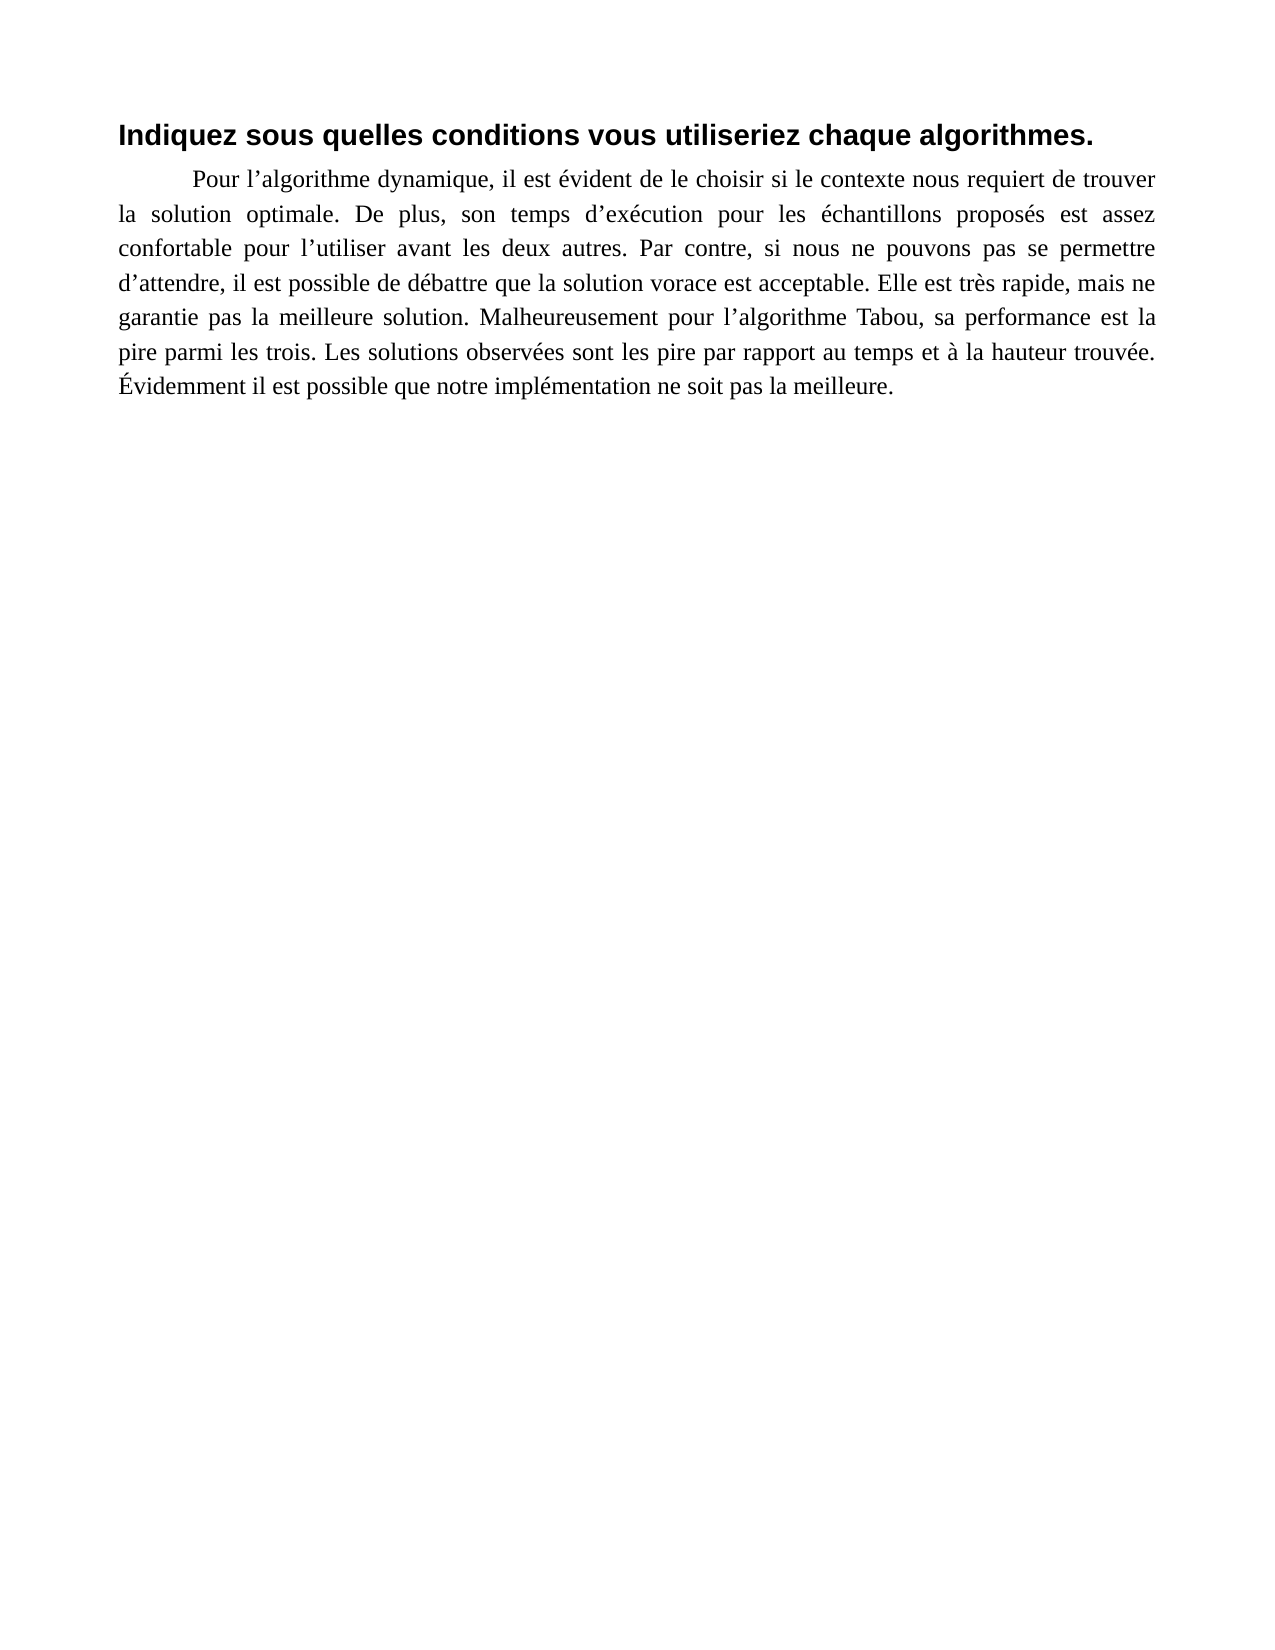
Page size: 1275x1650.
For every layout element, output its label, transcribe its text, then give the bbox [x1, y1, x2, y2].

subtitle Indiquez sous quelles conditions vous utiliseriez chaque algorithmes. [118, 118, 1157, 152]
text Pour l’algorithme dynamique, il est évident de le choisir si le contexte nous requiert de trouver la solution optimale. De plus, son temps d’exécution pour les échantillons proposés est assez confortable pour l’utiliser avant les deux autres. Par contre, si nous ne pouvons pas se permettre d’attendre, il est possible de débattre que la solution vorace est acceptable. Elle est très rapide, mais ne garantie pas la meilleure solution. Malheureusement pour l’algorithme Tabou, sa performance est la pire parmi les trois. Les solutions observées sont les pire par rapport au temps et à la hauteur trouvée. Évidemment il est possible que notre implémentation ne soit pas la meilleure. [118, 164, 1157, 400]
